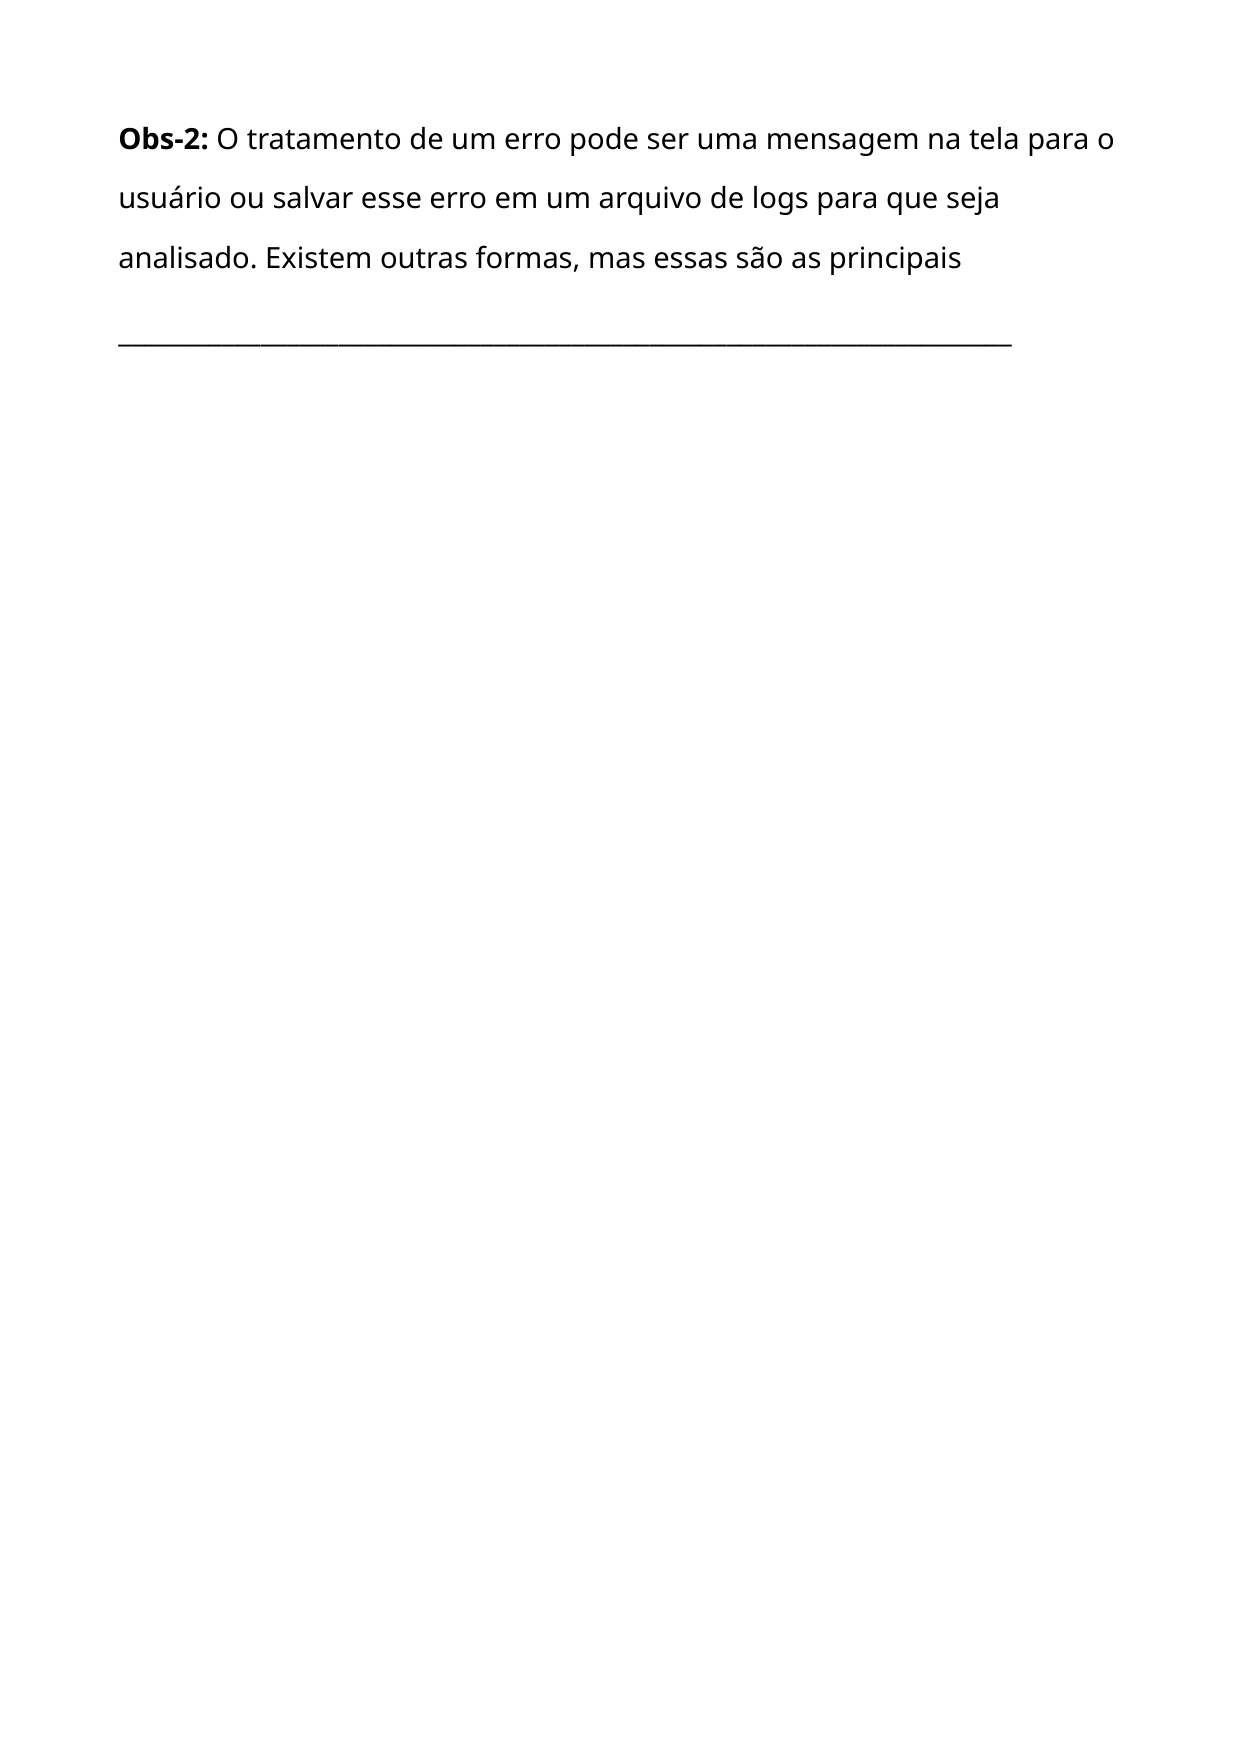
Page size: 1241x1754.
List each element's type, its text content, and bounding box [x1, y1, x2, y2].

text _____________________________________________________________________ [118, 311, 1122, 351]
text Obs-2: O tratamento de um erro pode ser uma mensagem na tela para o usuário ou salvar esse erro em um arquivo de logs para que seja analisado. Existem outras formas, mas essas são as principais [118, 118, 1122, 277]
